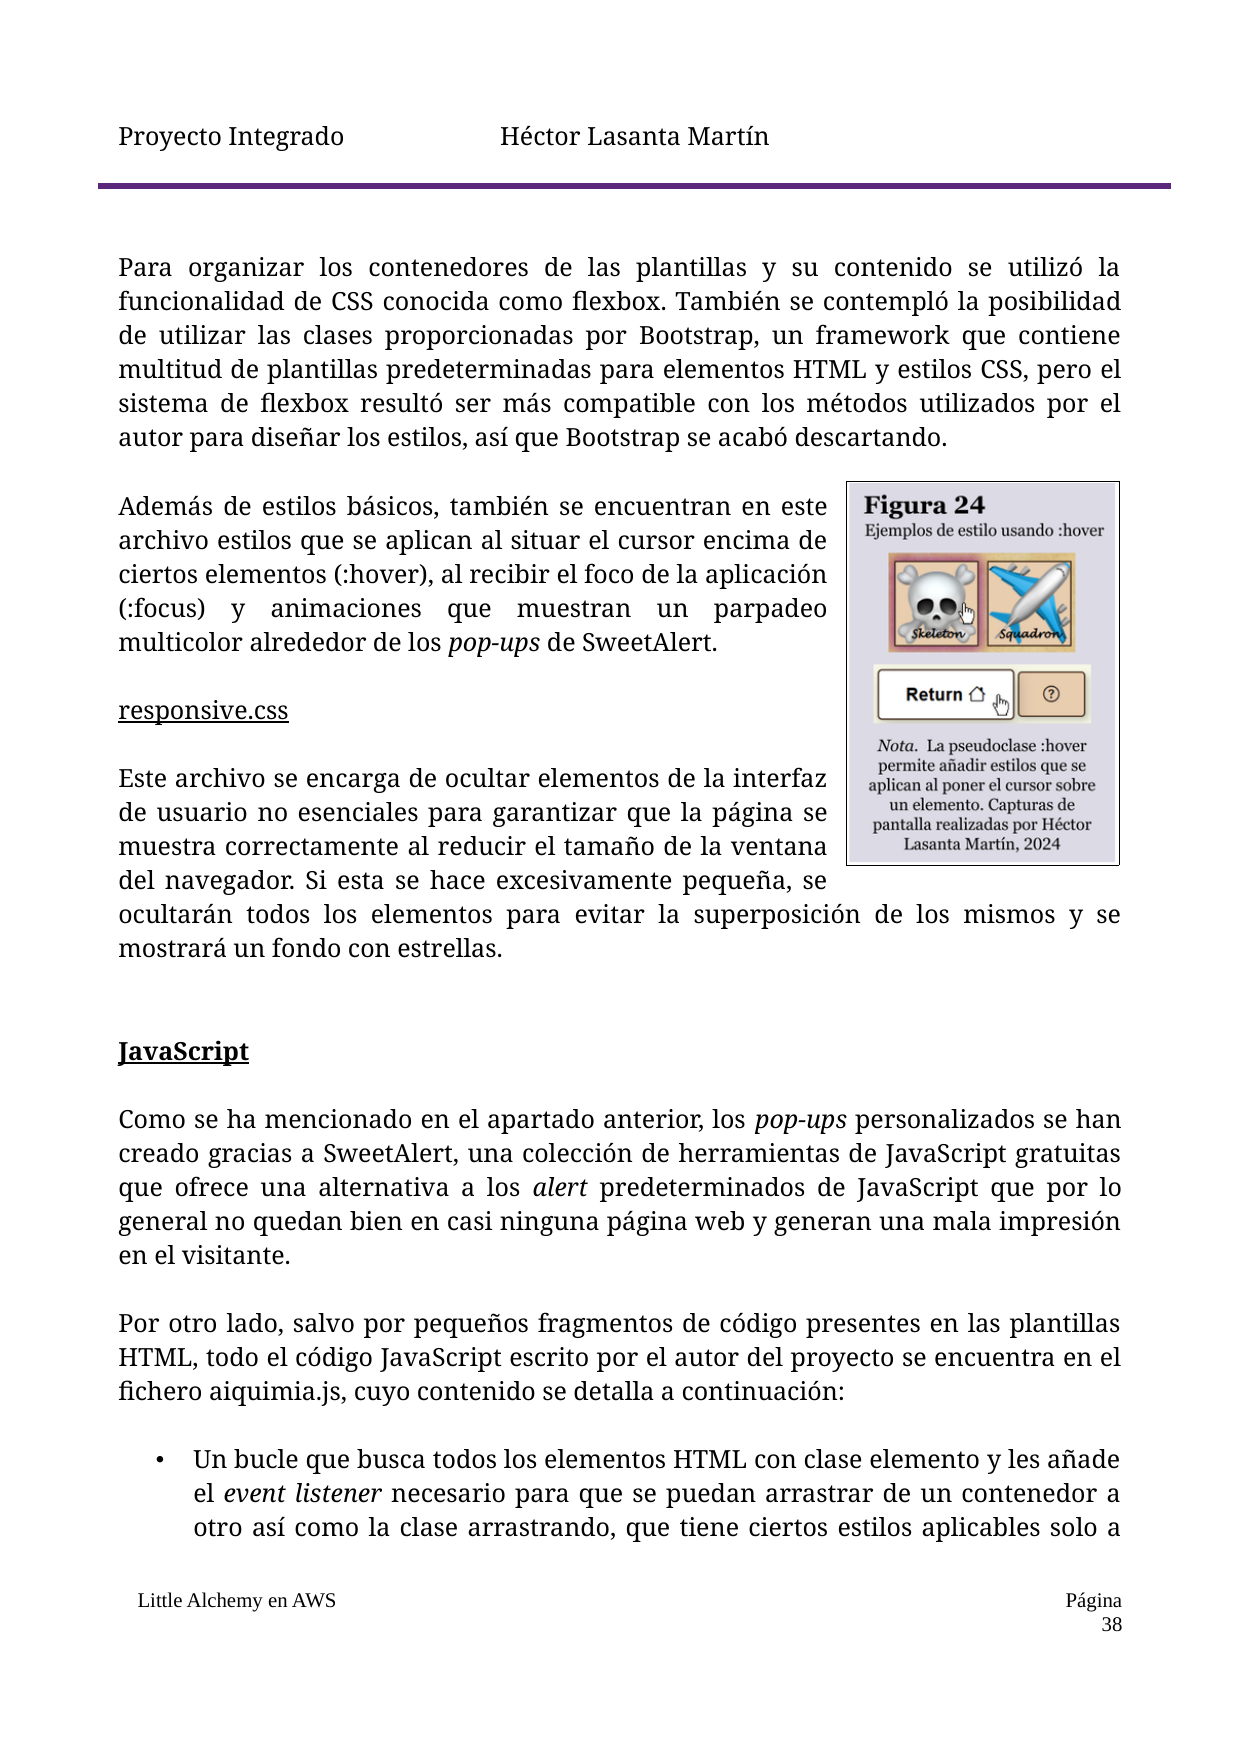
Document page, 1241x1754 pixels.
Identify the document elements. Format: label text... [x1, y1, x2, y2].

picture [849, 483, 1116, 863]
text Además de estilos básicos, también se encuentran en este archivo estilos que se aplican al situar el cursor encima de ciertos elementos (:hover), al recibir el foco de la aplicación (:focus) y animaciones que muestran un parpadeo multicolor alrededor de los pop-ups de SweetAlert. [118, 488, 846, 658]
list Un bucle que busca todos los elementos HTML con clase elemento y les añade el event listener necesario para que se puedan arrastrar de un contenedor a otro así como la clase arrastrando, que tiene ciertos estilos aplicables solo a [156, 1442, 1122, 1544]
text Por otro lado, salvo por pequeños fragmentos de código presentes en las plantillas HTML, todo el código JavaScript escrito por el autor del proyecto se encuentra en el fichero aiquimia.js, cuyo contenido se detalla a continuación: [118, 1306, 1122, 1408]
text responsive.css [118, 693, 846, 727]
text Como se ha mencionado en el apartado anterior, los pop-ups personalizados se han creado gracias a SweetAlert, una colección de herramientas de JavaScript gratuitas que ofrece una alternativa a los alert predeterminados de JavaScript que por lo general no quedan bien en casi ninguna página web y generan una mala impresión en el visitante. [118, 1101, 1122, 1272]
text JavaScript [118, 1033, 1122, 1067]
text Para organizar los contenedores de las plantillas y su contenido se utilizó la funcionalidad de CSS conocida como flexbox. También se contempló la posibilidad de utilizar las clases proporcionadas por Bootstrap, un framework que contiene multitud de plantillas predeterminadas para elementos HTML y estilos CSS, pero el sistema de flexbox resultó ser más compatible con los métodos utilizados por el autor para diseñar los estilos, así que Bootstrap se acabó descartando. [118, 250, 1122, 454]
text Este archivo se encarga de ocultar elementos de la interfaz de usuario no esenciales para garantizar que la página se muestra correctamente al reducir el tamaño de la ventana del navegador. Si esta se hace excesivamente pequeña, se ocultarán todos los elementos para evitar la superposición de los mismos y se mostrará un fondo con estrellas. [118, 761, 1122, 965]
